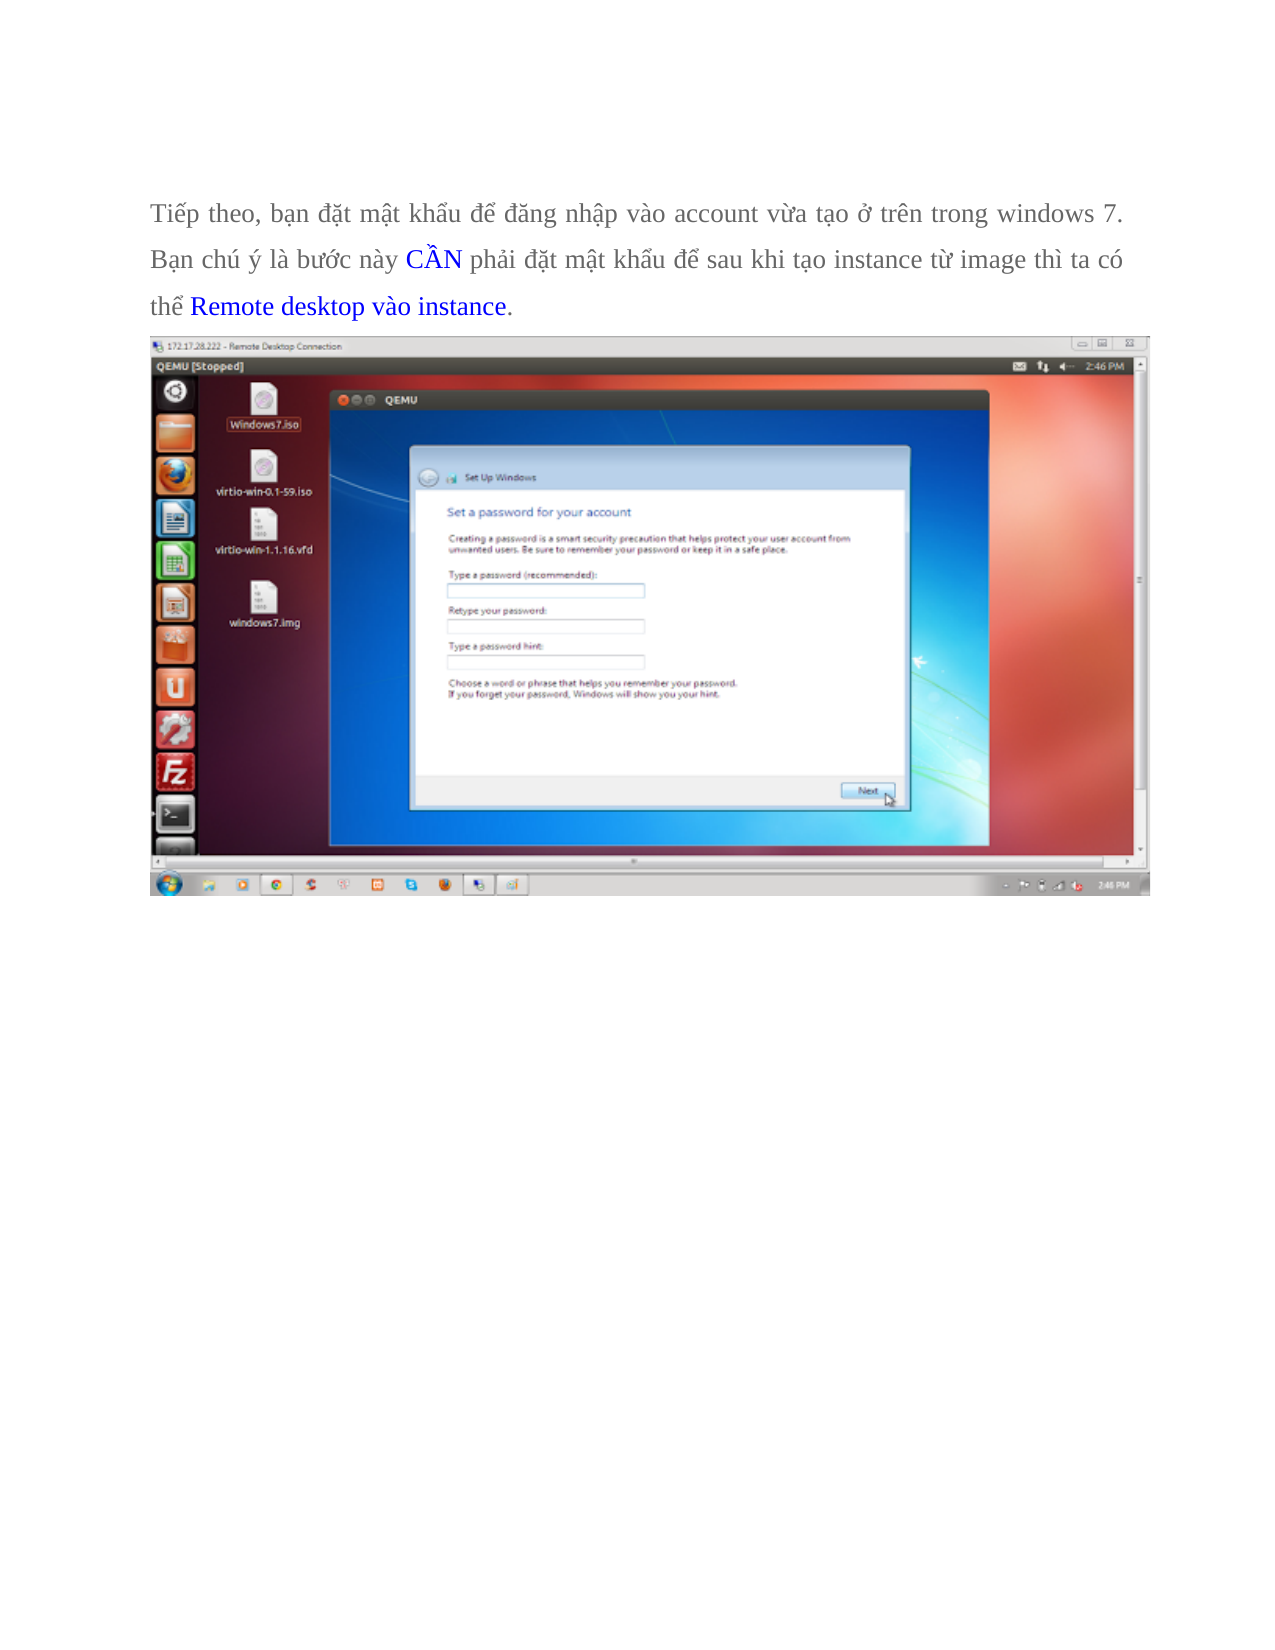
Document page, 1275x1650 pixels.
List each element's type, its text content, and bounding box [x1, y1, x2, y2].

text Tiếp theo, bạn đặt mật khẩu để đăng nhập vào account vừa tạo ở trên trong windows 7. Bạn chú ý là bước này CẦN phải đặt mật khẩu để sau khi tạo instance từ image thì ta có thể Remote desktop vào instance. [150, 197, 1125, 321]
